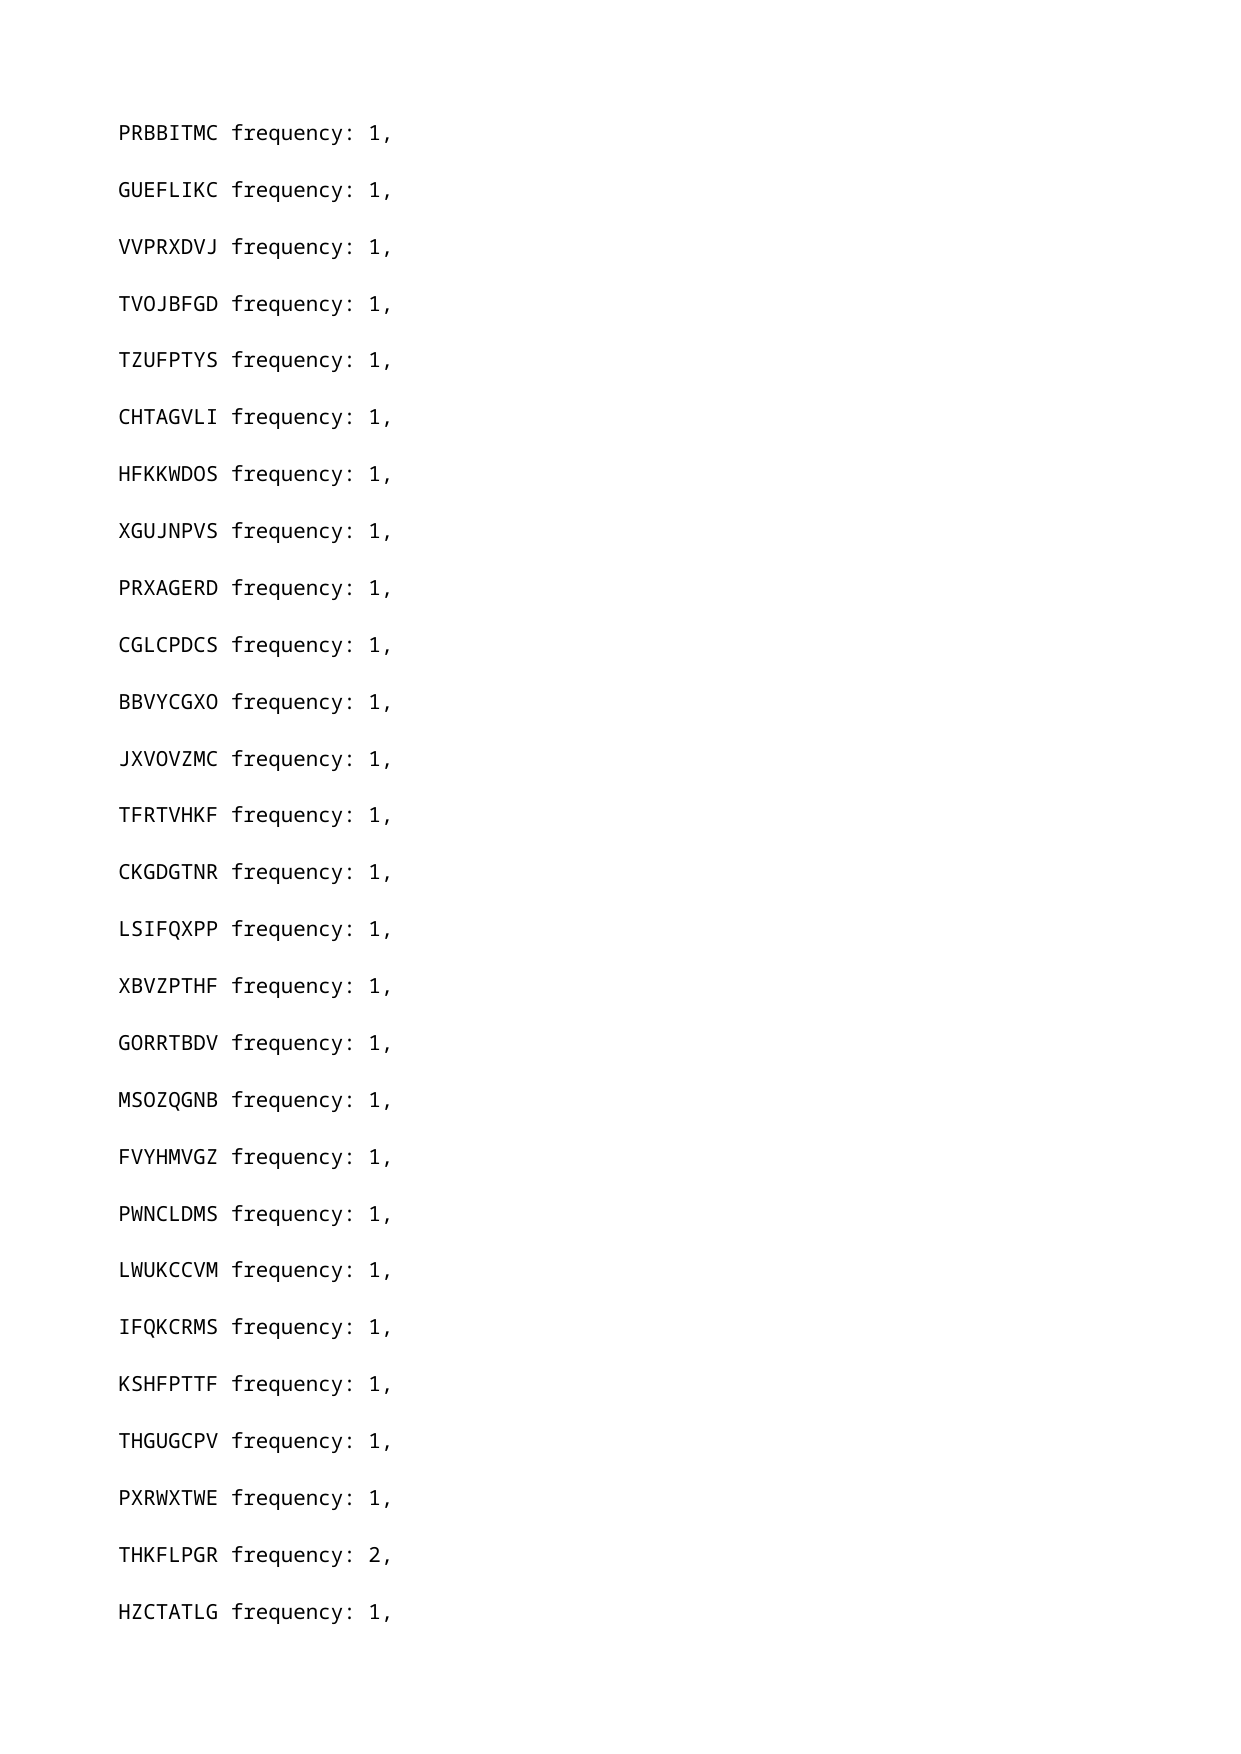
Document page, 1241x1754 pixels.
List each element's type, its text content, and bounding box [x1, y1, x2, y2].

text FVYHMVGZ frequency: 1, [118, 1142, 1122, 1170]
text LWUKCCVM frequency: 1, [118, 1256, 1122, 1284]
text BBVYCGXO frequency: 1, [118, 687, 1122, 715]
text CGLCPDCS frequency: 1, [118, 630, 1122, 658]
text HFKKWDOS frequency: 1, [118, 459, 1122, 488]
text THGUGCPV frequency: 1, [118, 1426, 1122, 1455]
text XBVZPTHF frequency: 1, [118, 971, 1122, 1000]
text CHTAGVLI frequency: 1, [118, 402, 1122, 431]
text GUEFLIKC frequency: 1, [118, 175, 1122, 203]
text KSHFPTTF frequency: 1, [118, 1369, 1122, 1398]
text THKFLPGR frequency: 2, [118, 1540, 1122, 1568]
text TZUFPTYS frequency: 1, [118, 346, 1122, 374]
text JXVOVZMC frequency: 1, [118, 744, 1122, 772]
text CKGDGTNR frequency: 1, [118, 857, 1122, 886]
text TFRTVHKF frequency: 1, [118, 801, 1122, 829]
text GORRTBDV frequency: 1, [118, 1028, 1122, 1057]
text XGUJNPVS frequency: 1, [118, 516, 1122, 545]
text TVOJBFGD frequency: 1, [118, 289, 1122, 317]
text PRXAGERD frequency: 1, [118, 573, 1122, 602]
text PXRWXTWE frequency: 1, [118, 1483, 1122, 1512]
text VVPRXDVJ frequency: 1, [118, 232, 1122, 260]
text MSOZQGNB frequency: 1, [118, 1085, 1122, 1113]
text HZCTATLG frequency: 1, [118, 1597, 1122, 1625]
text IFQKCRMS frequency: 1, [118, 1312, 1122, 1341]
text PWNCLDMS frequency: 1, [118, 1199, 1122, 1227]
text LSIFQXPP frequency: 1, [118, 914, 1122, 943]
text PRBBITMC frequency: 1, [118, 118, 1122, 147]
